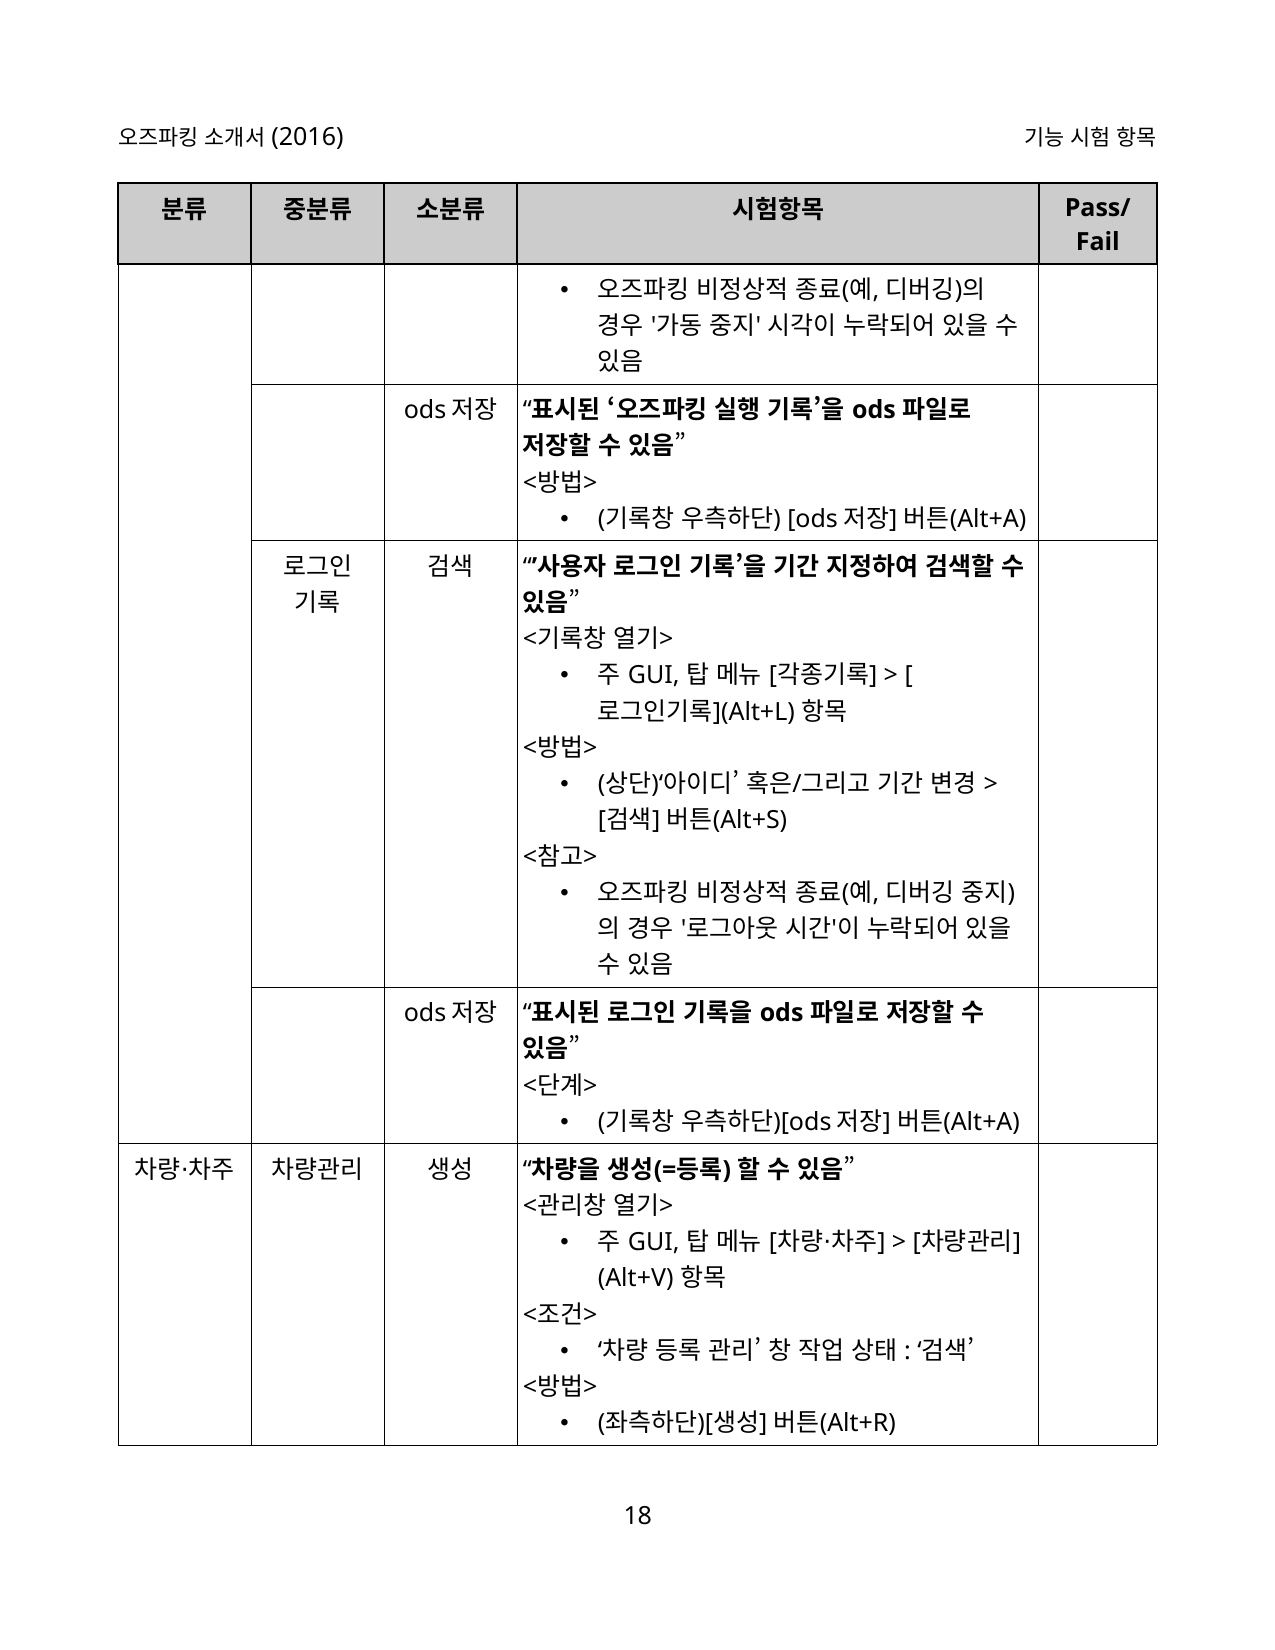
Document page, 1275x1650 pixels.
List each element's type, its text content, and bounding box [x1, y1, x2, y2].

table_cell [1039, 541, 1157, 987]
table_cell 차량관리 [252, 1144, 384, 1445]
table_header 중분류 [252, 184, 383, 263]
table_cell [1039, 385, 1157, 540]
table_cell 검색 [385, 541, 517, 987]
table_cell [1039, 988, 1157, 1143]
table_header 시험항목 [518, 184, 1038, 263]
table_cell [385, 265, 517, 384]
table_cell [252, 385, 384, 540]
table_cell [1039, 265, 1157, 384]
table_cell [119, 265, 251, 1143]
table_cell ods저장 [385, 988, 517, 1143]
table_cell “’사용자 로그인 기록’을 기간 지정하여 검색할 수 있음” <기록창 열기> 주 GUI, 탑 메뉴 [각종기록] > [로그인기록](Alt+L) 항목 <방법> (상단)‘아이디’ 혹은/그리고 기간 변경 > [검색] 버튼(Alt+S) <참고> 오즈파킹 비정상적 종료(예, 디버깅 중지)의 경우 '로그아웃 시간'이 누락되어 있을 수 있음 [518, 541, 1038, 987]
table_cell ods저장 [385, 385, 517, 540]
table_cell “표시된 로그인 기록을 ods 파일로 저장할 수 있음” <단계> (기록창 우측하단)[ods저장] 버튼(Alt+A) [518, 988, 1038, 1143]
table_cell 차량⋅차주 [119, 1144, 251, 1445]
table_header 분류 [119, 184, 250, 263]
table_cell 로그인 기록 [252, 541, 384, 987]
table_cell 생성 [385, 1144, 517, 1445]
table_cell [1039, 1144, 1157, 1445]
table_cell [252, 988, 384, 1143]
table_header Pass/Fail [1040, 184, 1156, 263]
table_cell [252, 265, 384, 384]
table_cell “‘오즈파킹 실행 기록’을 기간을 지정하여 조회할 수 있음” <기록창 열기> 주 GUI, 탑 메뉴 [각종기록] > [실행기록](Alt+B) 항목 <방법> (상단)의 ‘검색 기간’ 변경 > [검색] 버튼(Alt+S) <참고> 오즈파킹 비정상적 종료(예, 디버깅)의 경우 '가동 중지' 시각이 누락되어 있을 수 있음 [518, 265, 1038, 384]
table_cell “표시된 ‘오즈파킹 실행 기록’을 ods 파일로 저장할 수 있음” <방법> (기록창 우측하단) [ods저장] 버튼(Alt+A) [518, 385, 1038, 540]
table_header 소분류 [385, 184, 516, 263]
table_cell “차량을 생성(=등록) 할 수 있음” <관리창 열기> 주 GUI, 탑 메뉴 [차량⋅차주] > [차량관리](Alt+V) 항목 <조건> ‘차량 등록 관리’ 창 작업 상태 : ‘검색’ <방법> (좌측하단)[생성] 버튼(Alt+R) [518, 1144, 1038, 1445]
